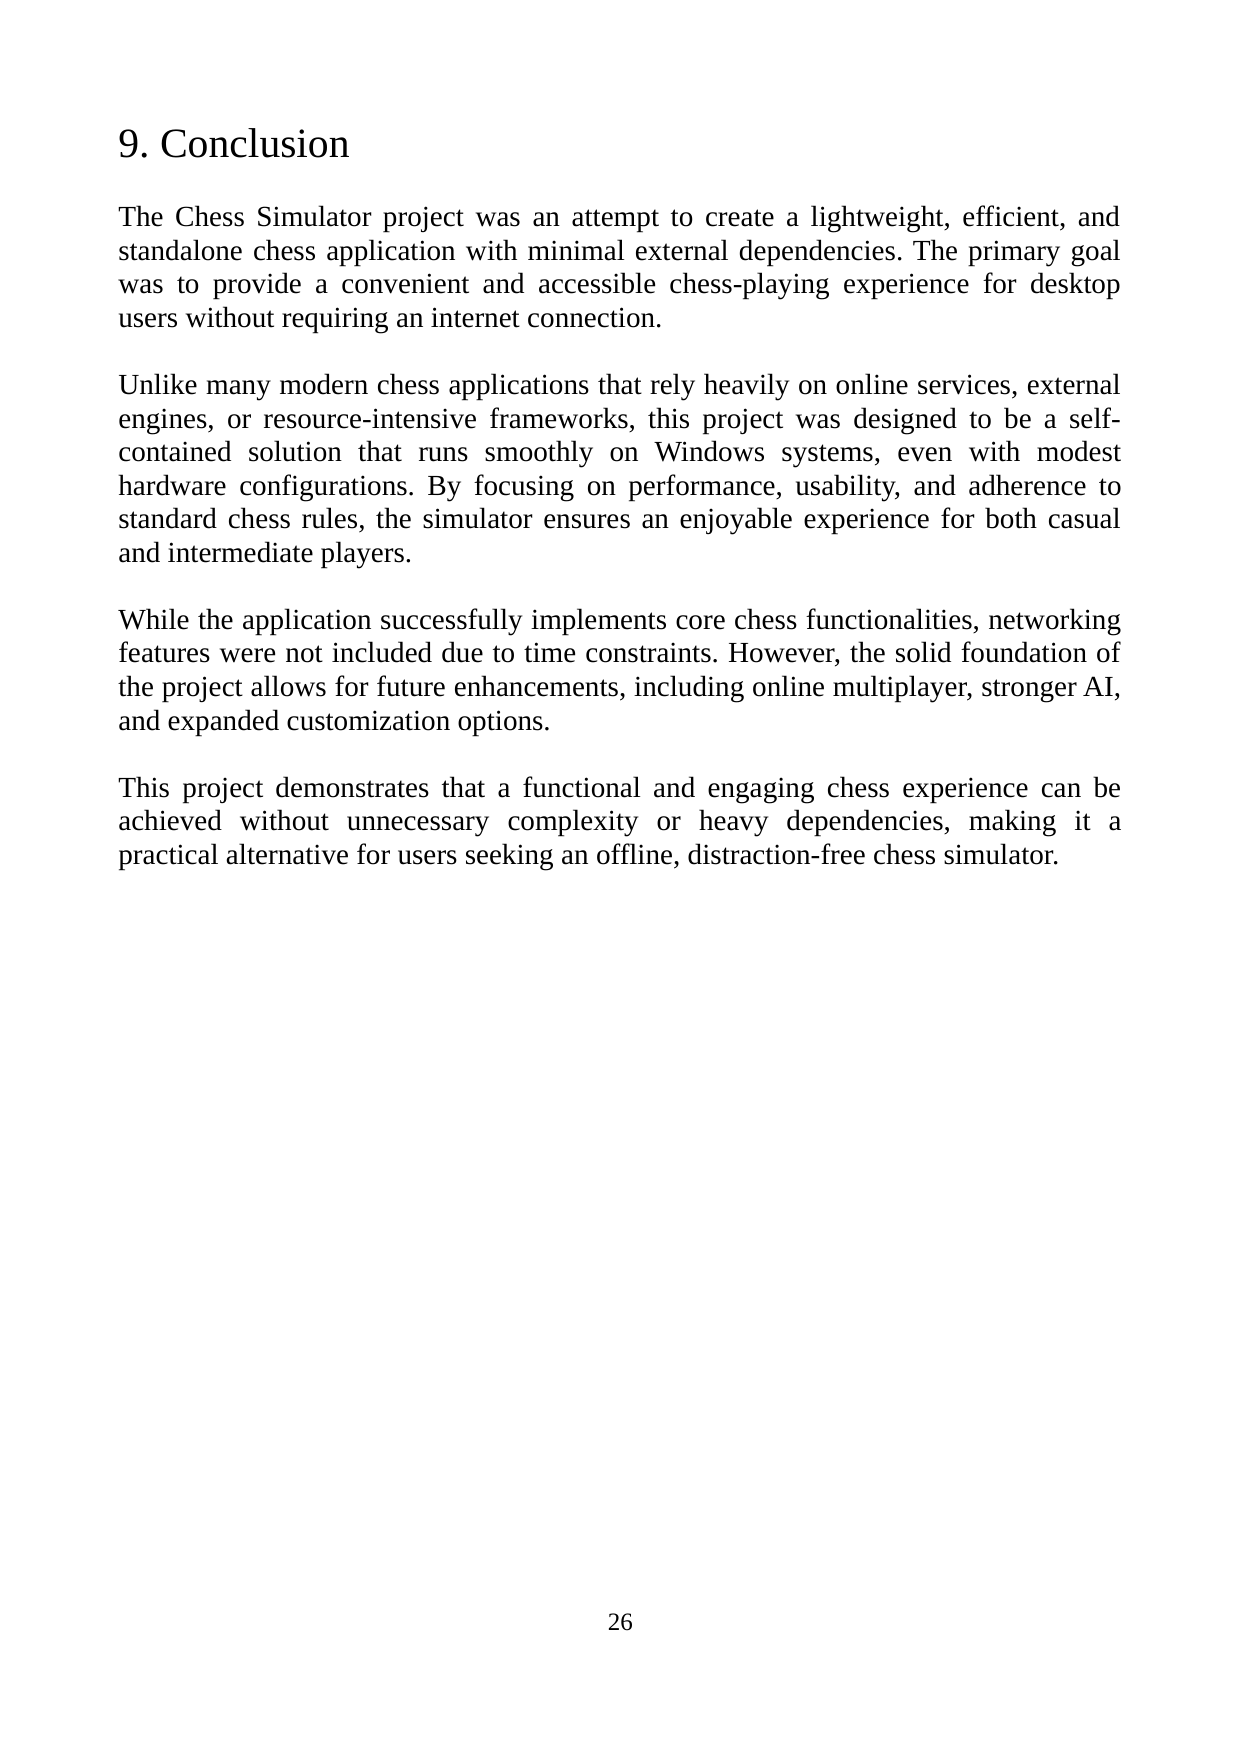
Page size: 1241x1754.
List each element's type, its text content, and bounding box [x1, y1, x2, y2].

text The Chess Simulator project was an attempt to create a lightweight, efficient, and standalone chess application with minimal external dependencies. The primary goal was to provide a convenient and accessible chess-playing experience for desktop users without requiring an internet connection. [118, 199, 1122, 334]
text While the application successfully implements core chess functionalities, networking features were not included due to time constraints. However, the solid foundation of the project allows for future enhancements, including online multiplayer, stronger AI, and expanded customization options. [118, 602, 1122, 736]
text 9. Conclusion [118, 118, 1122, 166]
text Unlike many modern chess applications that rely heavily on online services, external engines, or resource-intensive frameworks, this project was designed to be a self-contained solution that runs smoothly on Windows systems, even with modest hardware configurations. By focusing on performance, usability, and adherence to standard chess rules, the simulator ensures an enjoyable experience for both casual and intermediate players. [118, 367, 1122, 568]
text This project demonstrates that a functional and engaging chess experience can be achieved without unnecessary complexity or heavy dependencies, making it a practical alternative for users seeking an offline, distraction-free chess simulator. [118, 770, 1122, 870]
